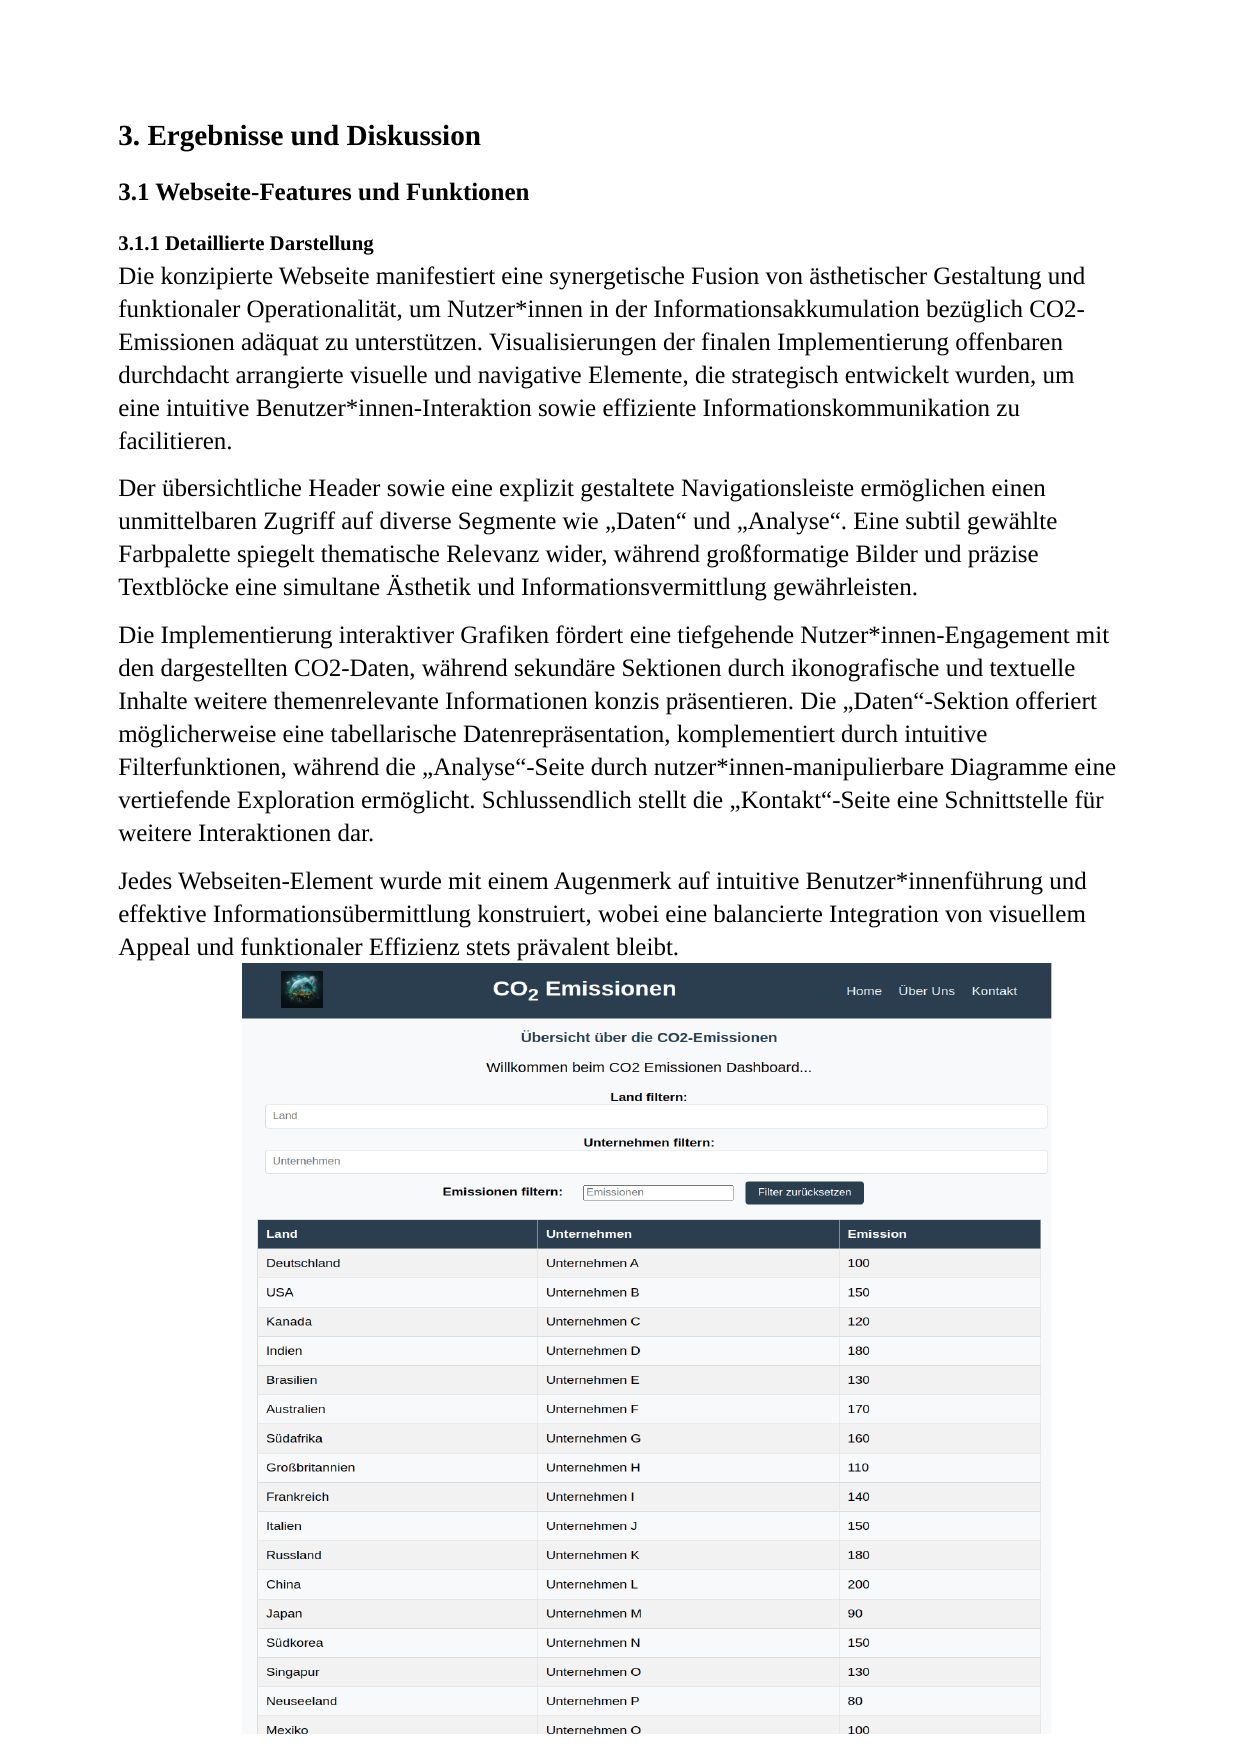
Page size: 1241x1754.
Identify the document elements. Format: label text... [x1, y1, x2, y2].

text Jedes Webseiten-Element wurde mit einem Augenmerk auf intuitive Benutzer*innenführung und effektive Informationsübermittlung konstruiert, wobei eine balancierte Integration von visuellem Appeal und funktionaler Effizienz stets prävalent bleibt. [118, 866, 1122, 961]
subtitle 3.1 Webseite-Features und Funktionen [118, 177, 1122, 205]
subtitle 3. Ergebnisse und Diskussion [118, 118, 1122, 152]
text Die konzipierte Webseite manifestiert eine synergetische Fusion von ästhetischer Gestaltung und funktionaler Operationalität, um Nutzer*innen in der Informationsakkumulation bezüglich CO2-Emissionen adäquat zu unterstützen. Visualisierungen der finalen Implementierung offenbaren durchdacht arrangierte visuelle und navigative Elemente, die strategisch entwickelt wurden, um eine intuitive Benutzer*innen-Interaktion sowie effiziente Informationskommunikation zu facilitieren. [118, 261, 1122, 454]
picture [242, 963, 1052, 1734]
text Der übersichtliche Header sowie eine explizit gestaltete Navigationsleiste ermöglichen einen unmittelbaren Zugriff auf diverse Segmente wie „Daten“ und „Analyse“. Eine subtil gewählte Farbpalette spiegelt thematische Relevanz wider, während großformatige Bilder und präzise Textblöcke eine simultane Ästhetik und Informationsvermittlung gewährleisten. [118, 473, 1122, 601]
subtitle 3.1.1 Detaillierte Darstellung [118, 230, 1122, 254]
text Die Implementierung interaktiver Grafiken fördert eine tiefgehende Nutzer*innen-Engagement mit den dargestellten CO2-Daten, während sekundäre Sektionen durch ikonografische und textuelle Inhalte weitere themenrelevante Informationen konzis präsentieren. Die „Daten“-Sektion offeriert möglicherweise eine tabellarische Datenrepräsentation, komplementiert durch intuitive Filterfunktionen, während die „Analyse“-Seite durch nutzer*innen-manipulierbare Diagramme eine vertiefende Exploration ermöglicht. Schlussendlich stellt die „Kontakt“-Seite eine Schnittstelle für weitere Interaktionen dar. [118, 620, 1122, 847]
